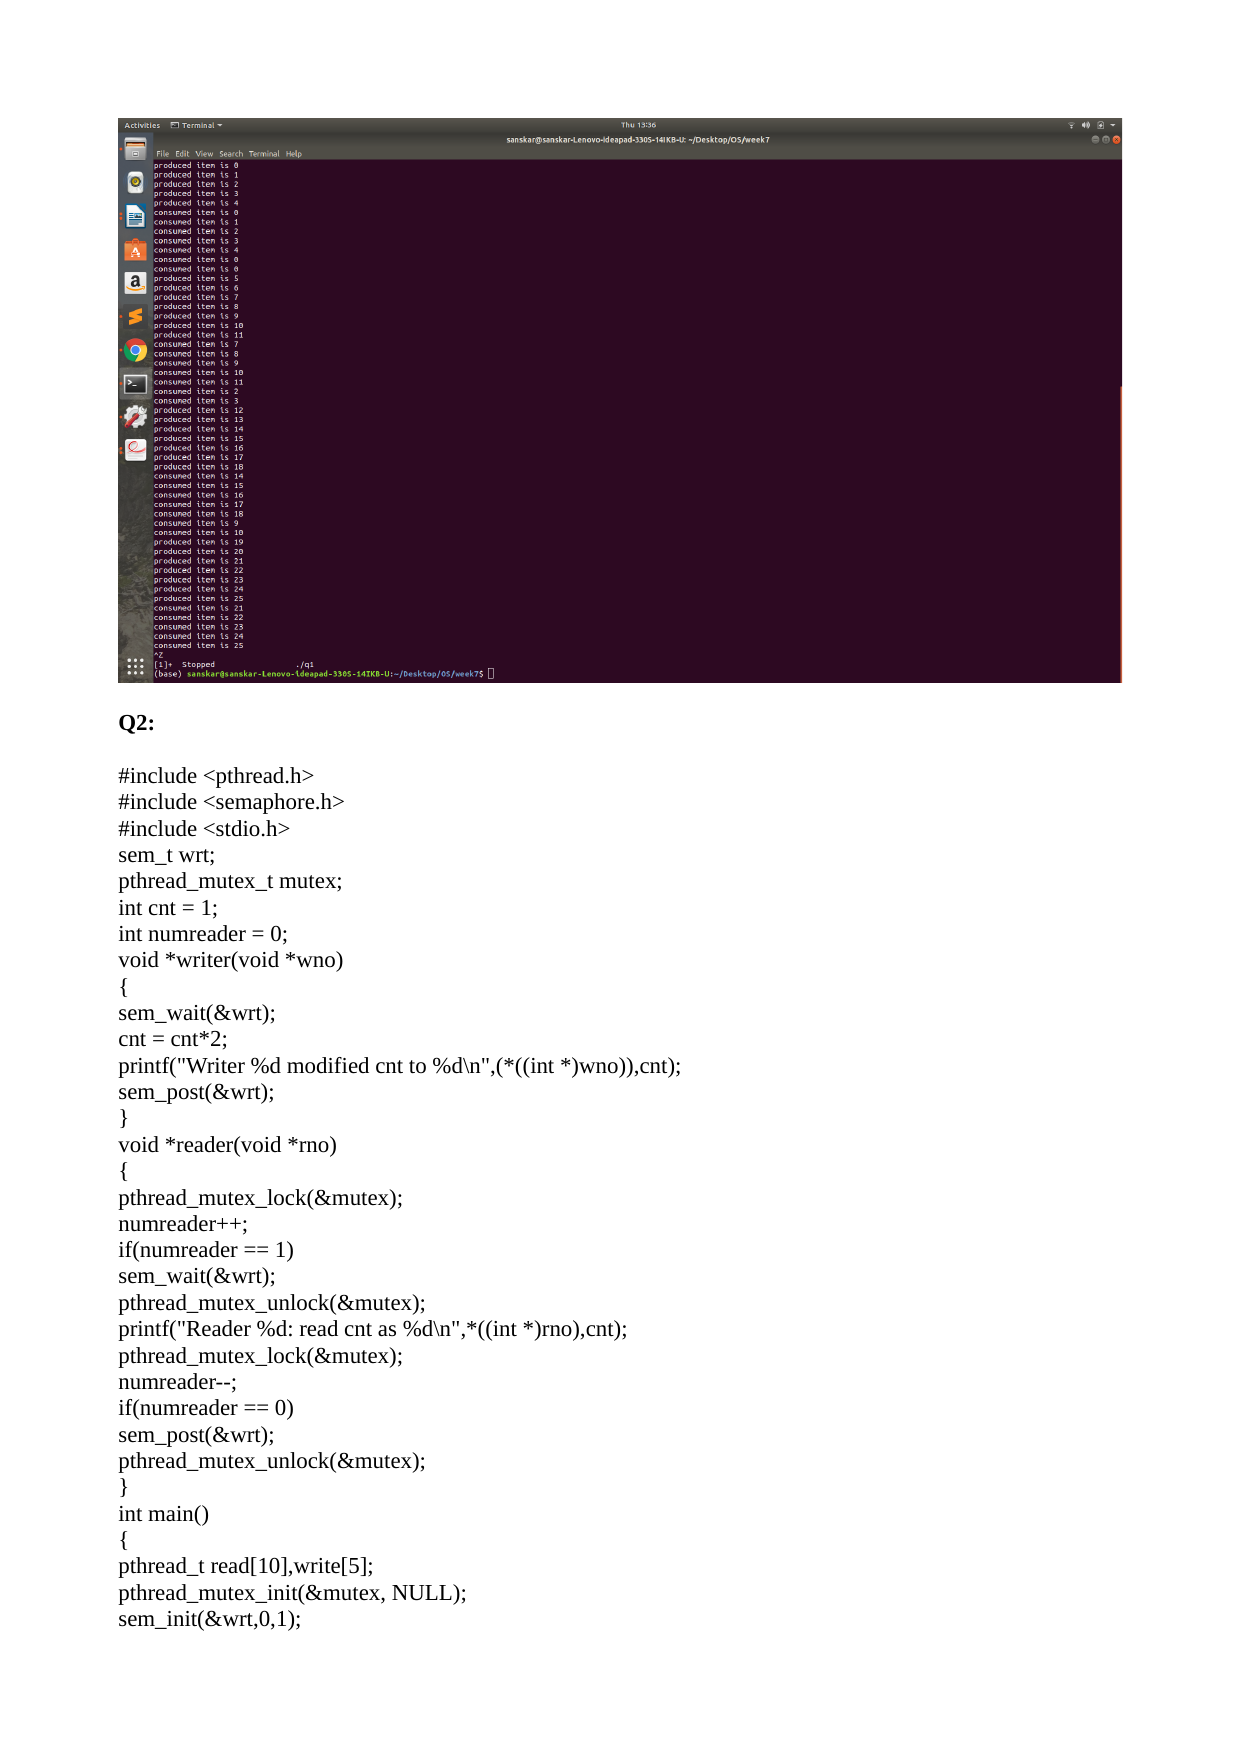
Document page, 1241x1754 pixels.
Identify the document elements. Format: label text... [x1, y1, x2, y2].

text int cnt = 1; [118, 894, 1122, 920]
text int main() [118, 1500, 1122, 1526]
text pthread_mutex_unlock(&mutex); [118, 1447, 1122, 1473]
text pthread_mutex_t mutex; [118, 867, 1122, 894]
text pthread_t read[10],write[5]; [118, 1552, 1122, 1579]
text void *writer(void *wno) [118, 946, 1122, 973]
text sem_init(&wrt,0,1); [118, 1605, 1122, 1632]
text } [118, 1473, 1122, 1500]
text printf("Writer %d modified cnt to %d\n",(*((int *)wno)),cnt); [118, 1052, 1122, 1078]
text { [118, 1526, 1122, 1552]
text } [118, 1104, 1122, 1131]
text numreader++; [118, 1210, 1122, 1236]
text void *reader(void *rno) [118, 1131, 1122, 1157]
text { [118, 973, 1122, 999]
text { [118, 1157, 1122, 1183]
text pthread_mutex_lock(&mutex); [118, 1342, 1122, 1368]
text Q2: [118, 709, 1122, 736]
text sem_wait(&wrt); [118, 1263, 1122, 1289]
text if(numreader == 0) [118, 1394, 1122, 1421]
text sem_t wrt; [118, 841, 1122, 867]
text sem_post(&wrt); [118, 1421, 1122, 1447]
text sem_wait(&wrt); [118, 999, 1122, 1025]
text #include <stdio.h> [118, 814, 1122, 841]
text numreader--; [118, 1368, 1122, 1394]
text #include <semaphore.h> [118, 788, 1122, 814]
text pthread_mutex_unlock(&mutex); [118, 1289, 1122, 1315]
picture [118, 118, 1123, 683]
text #include <pthread.h> [118, 762, 1122, 788]
text sem_post(&wrt); [118, 1078, 1122, 1104]
text cnt = cnt*2; [118, 1025, 1122, 1052]
text pthread_mutex_lock(&mutex); [118, 1183, 1122, 1210]
text pthread_mutex_init(&mutex, NULL); [118, 1579, 1122, 1605]
text int numreader = 0; [118, 920, 1122, 946]
text printf("Reader %d: read cnt as %d\n",*((int *)rno),cnt); [118, 1315, 1122, 1342]
text if(numreader == 1) [118, 1236, 1122, 1263]
